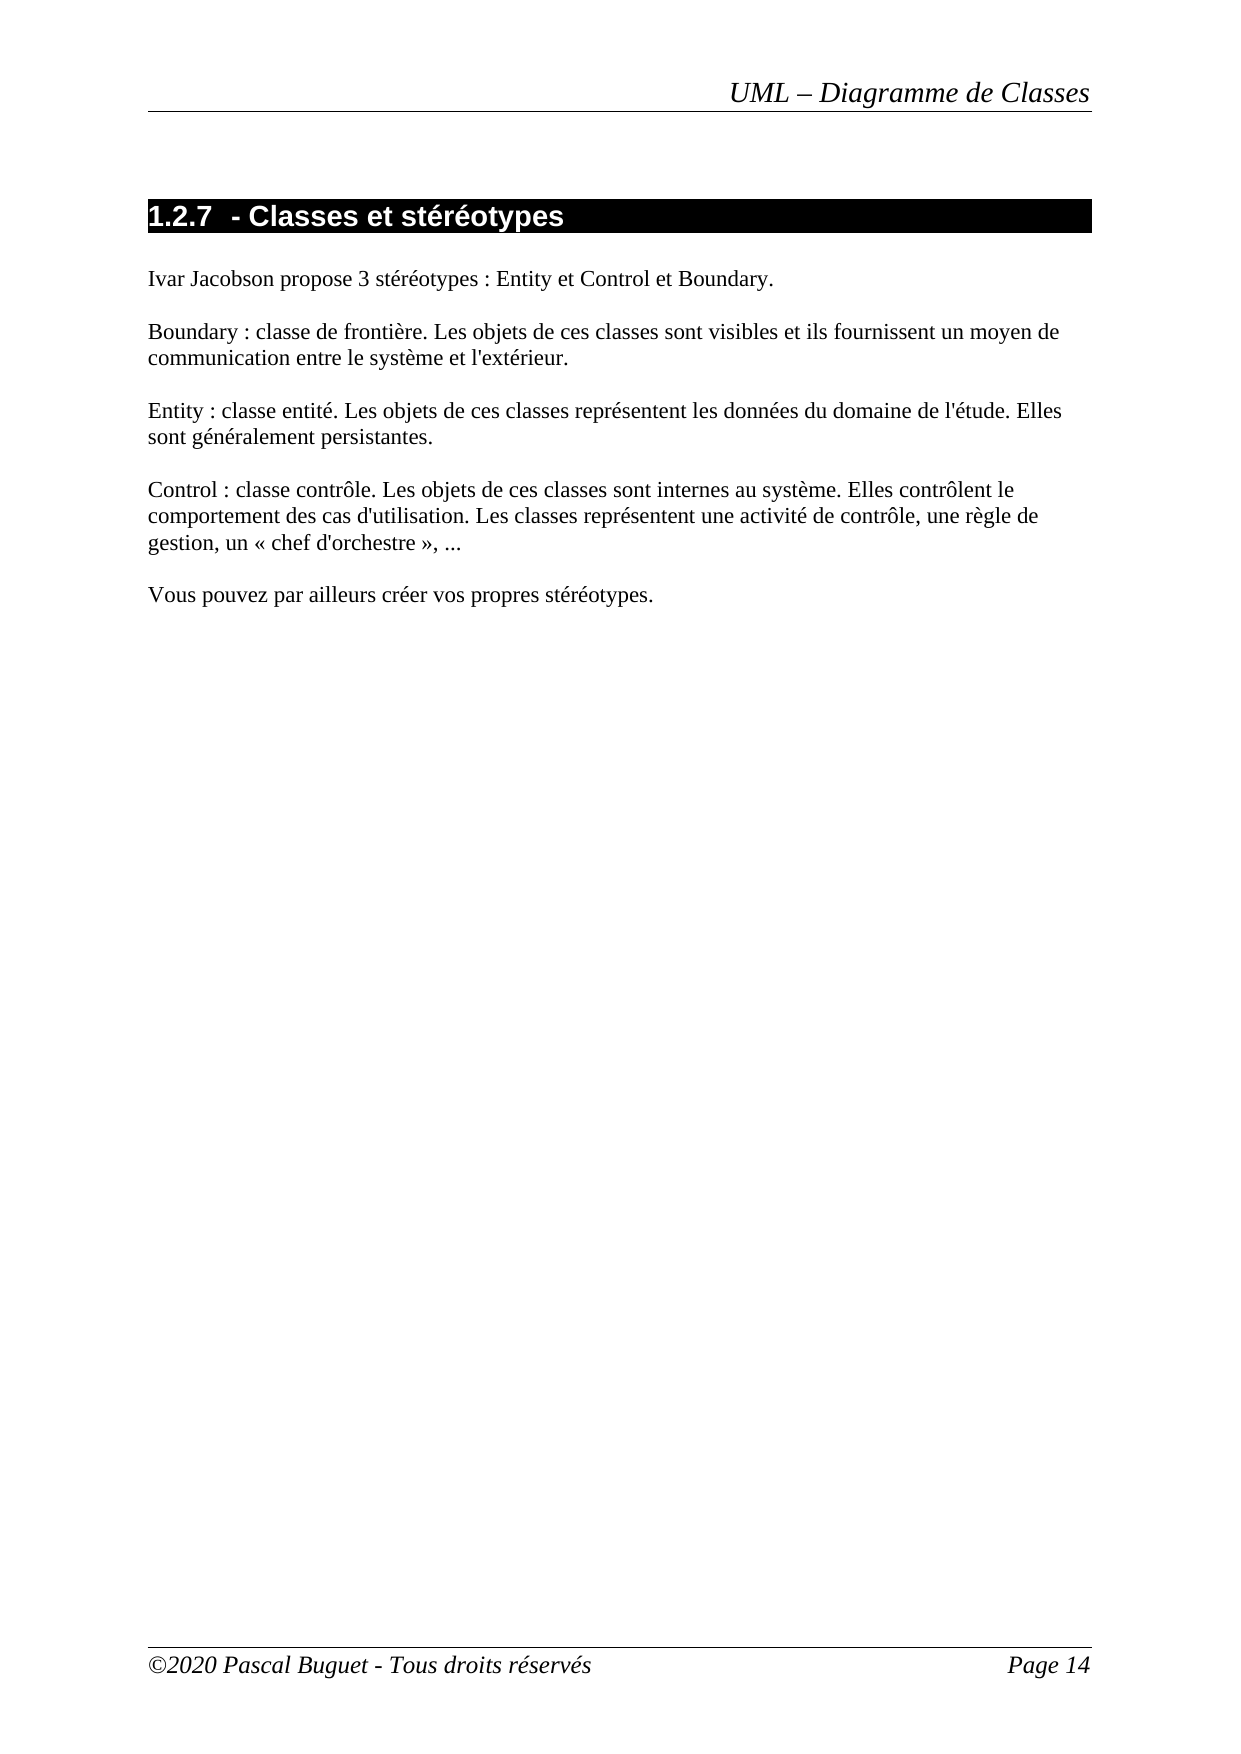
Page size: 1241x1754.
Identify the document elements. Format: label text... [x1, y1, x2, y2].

text Ivar Jacobson propose 3 stéréotypes : Entity et Control et Boundary. [148, 265, 1092, 292]
text Boundary : classe de frontière. Les objets de ces classes sont visibles et ils fournissent un moyen de communication entre le système et l'extérieur. [148, 318, 1092, 371]
text Control : classe contrôle. Les objets de ces classes sont internes au système. Elles contrôlent le comportement des cas d'utilisation. Les classes représentent une activité de contrôle, une règle de gestion, un « chef d'orchestre », ... [148, 476, 1092, 555]
text Entity : classe entité. Les objets de ces classes représentent les données du domaine de l'étude. Elles sont généralement persistantes. [148, 397, 1092, 450]
subtitle - Classes et stéréotypes [148, 199, 1092, 233]
text Vous pouvez par ailleurs créer vos propres stéréotypes. [148, 581, 1092, 608]
